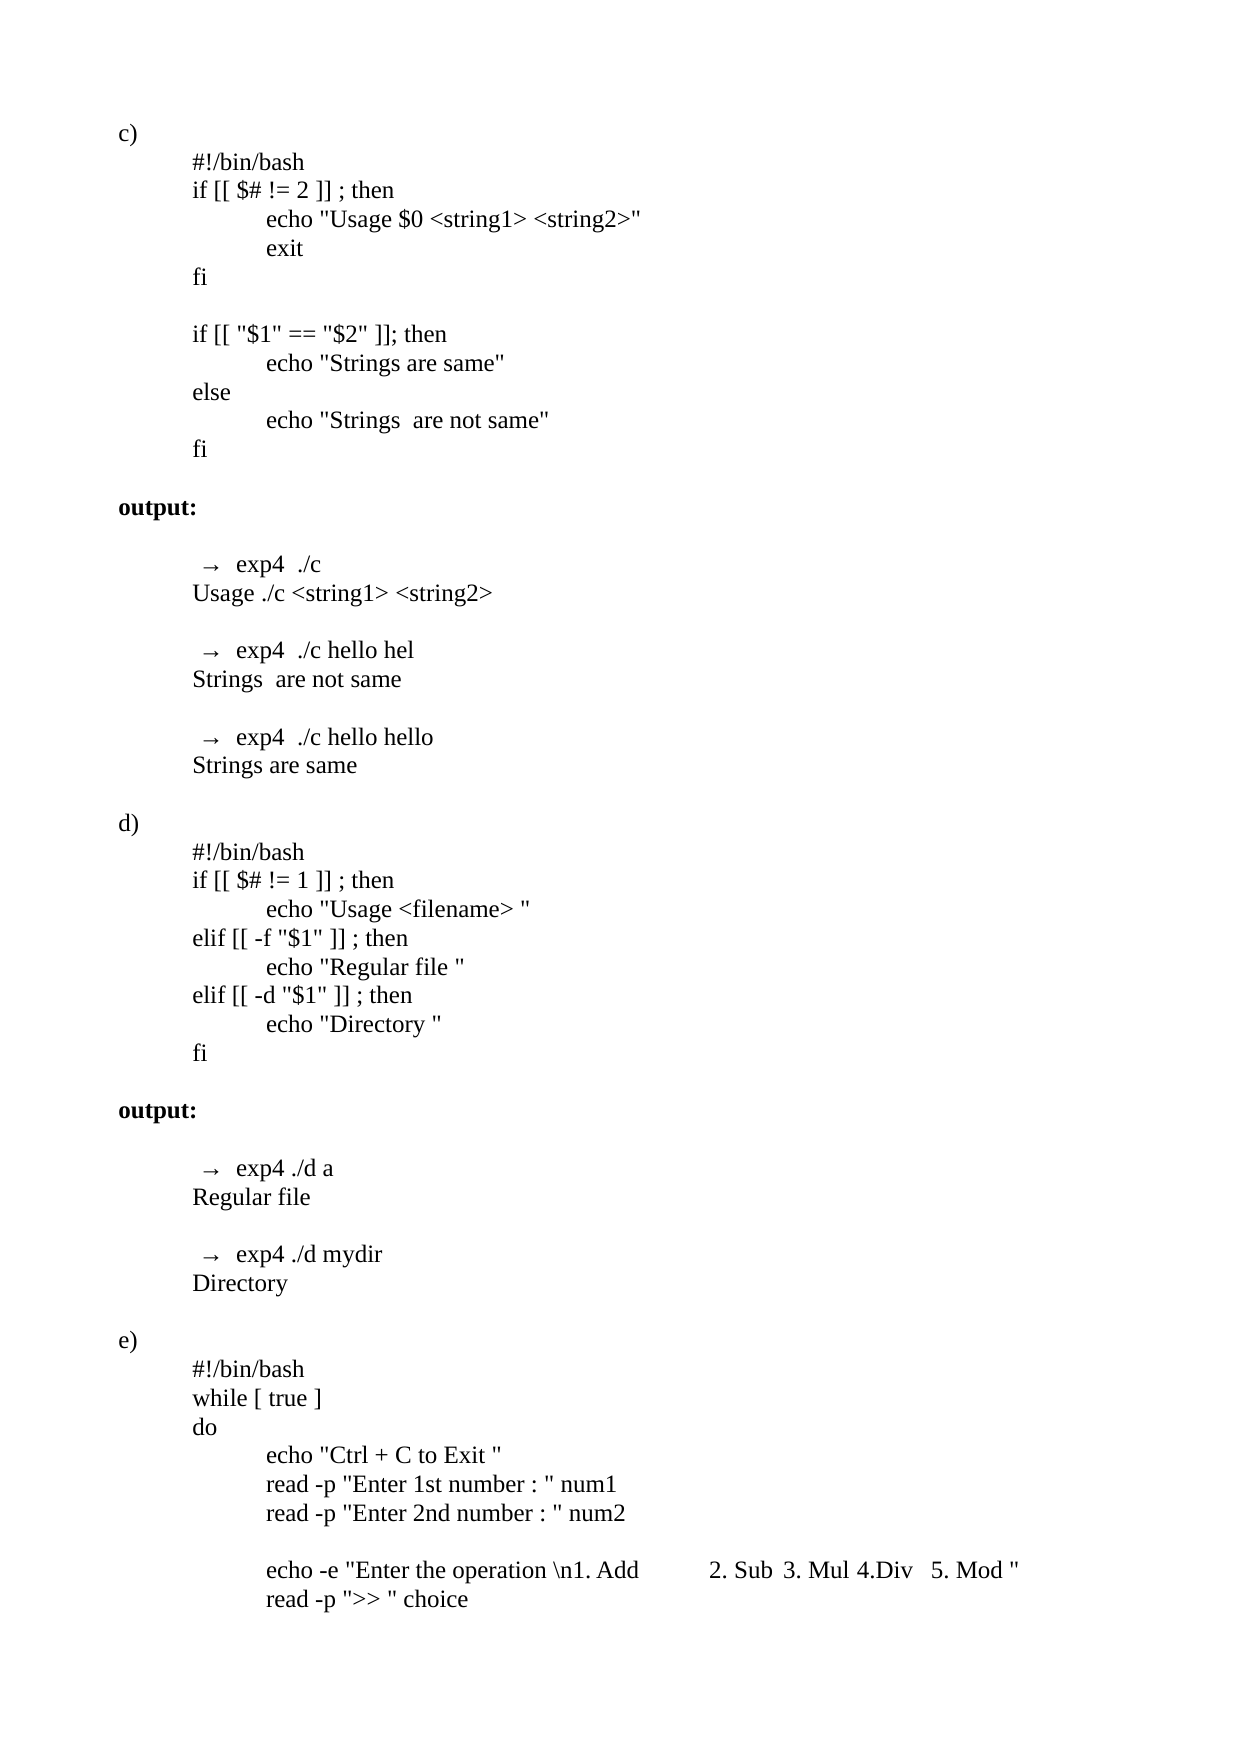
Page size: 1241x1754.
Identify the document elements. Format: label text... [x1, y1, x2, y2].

text output: [118, 1096, 1122, 1124]
text while [ true ] [118, 1383, 1122, 1412]
text Regular file [118, 1182, 1122, 1211]
text read -p "Enter 1st number : " num1 [118, 1469, 1122, 1498]
text echo "Usage <filename> " [118, 894, 1122, 923]
text e) [118, 1326, 1122, 1354]
text echo -e "Enter the operation \n1. Add 2. Sub 3. Mul 4.Div 5. Mod " [118, 1556, 1122, 1584]
text → exp4 ./c hello hel [118, 636, 1122, 664]
text → exp4 ./d mydir [118, 1239, 1122, 1268]
text elif [[ -f "$1" ]] ; then [118, 923, 1122, 952]
text Usage ./c <string1> <string2> [118, 578, 1122, 607]
text elif [[ -d "$1" ]] ; then [118, 981, 1122, 1009]
text if [[ $# != 2 ]] ; then [118, 176, 1122, 204]
text → exp4 ./d a [118, 1153, 1122, 1182]
text Directory [118, 1268, 1122, 1297]
text exit [118, 233, 1122, 262]
text #!/bin/bash [118, 147, 1122, 176]
text fi [118, 1038, 1122, 1067]
text if [[ "$1" == "$2" ]]; then [118, 319, 1122, 348]
text fi [118, 262, 1122, 291]
text read -p ">> " choice [118, 1584, 1122, 1613]
text echo "Strings are same" [118, 348, 1122, 377]
text #!/bin/bash [118, 837, 1122, 866]
text if [[ $# != 1 ]] ; then [118, 866, 1122, 894]
text echo "Directory " [118, 1009, 1122, 1038]
text → exp4 ./c hello hello [118, 722, 1122, 751]
text Strings are not same [118, 664, 1122, 693]
text echo "Usage $0 <string1> <string2>" [118, 204, 1122, 233]
text output: [118, 492, 1122, 521]
text read -p "Enter 2nd number : " num2 [118, 1498, 1122, 1527]
text else [118, 377, 1122, 406]
text → exp4 ./c [118, 549, 1122, 578]
text #!/bin/bash [118, 1354, 1122, 1383]
text echo "Ctrl + C to Exit " [118, 1441, 1122, 1469]
text d) [118, 808, 1122, 837]
text echo "Regular file " [118, 952, 1122, 981]
text do [118, 1412, 1122, 1441]
text Strings are same [118, 751, 1122, 779]
text echo "Strings are not same" [118, 406, 1122, 434]
text c) [118, 118, 1122, 147]
text fi [118, 434, 1122, 463]
